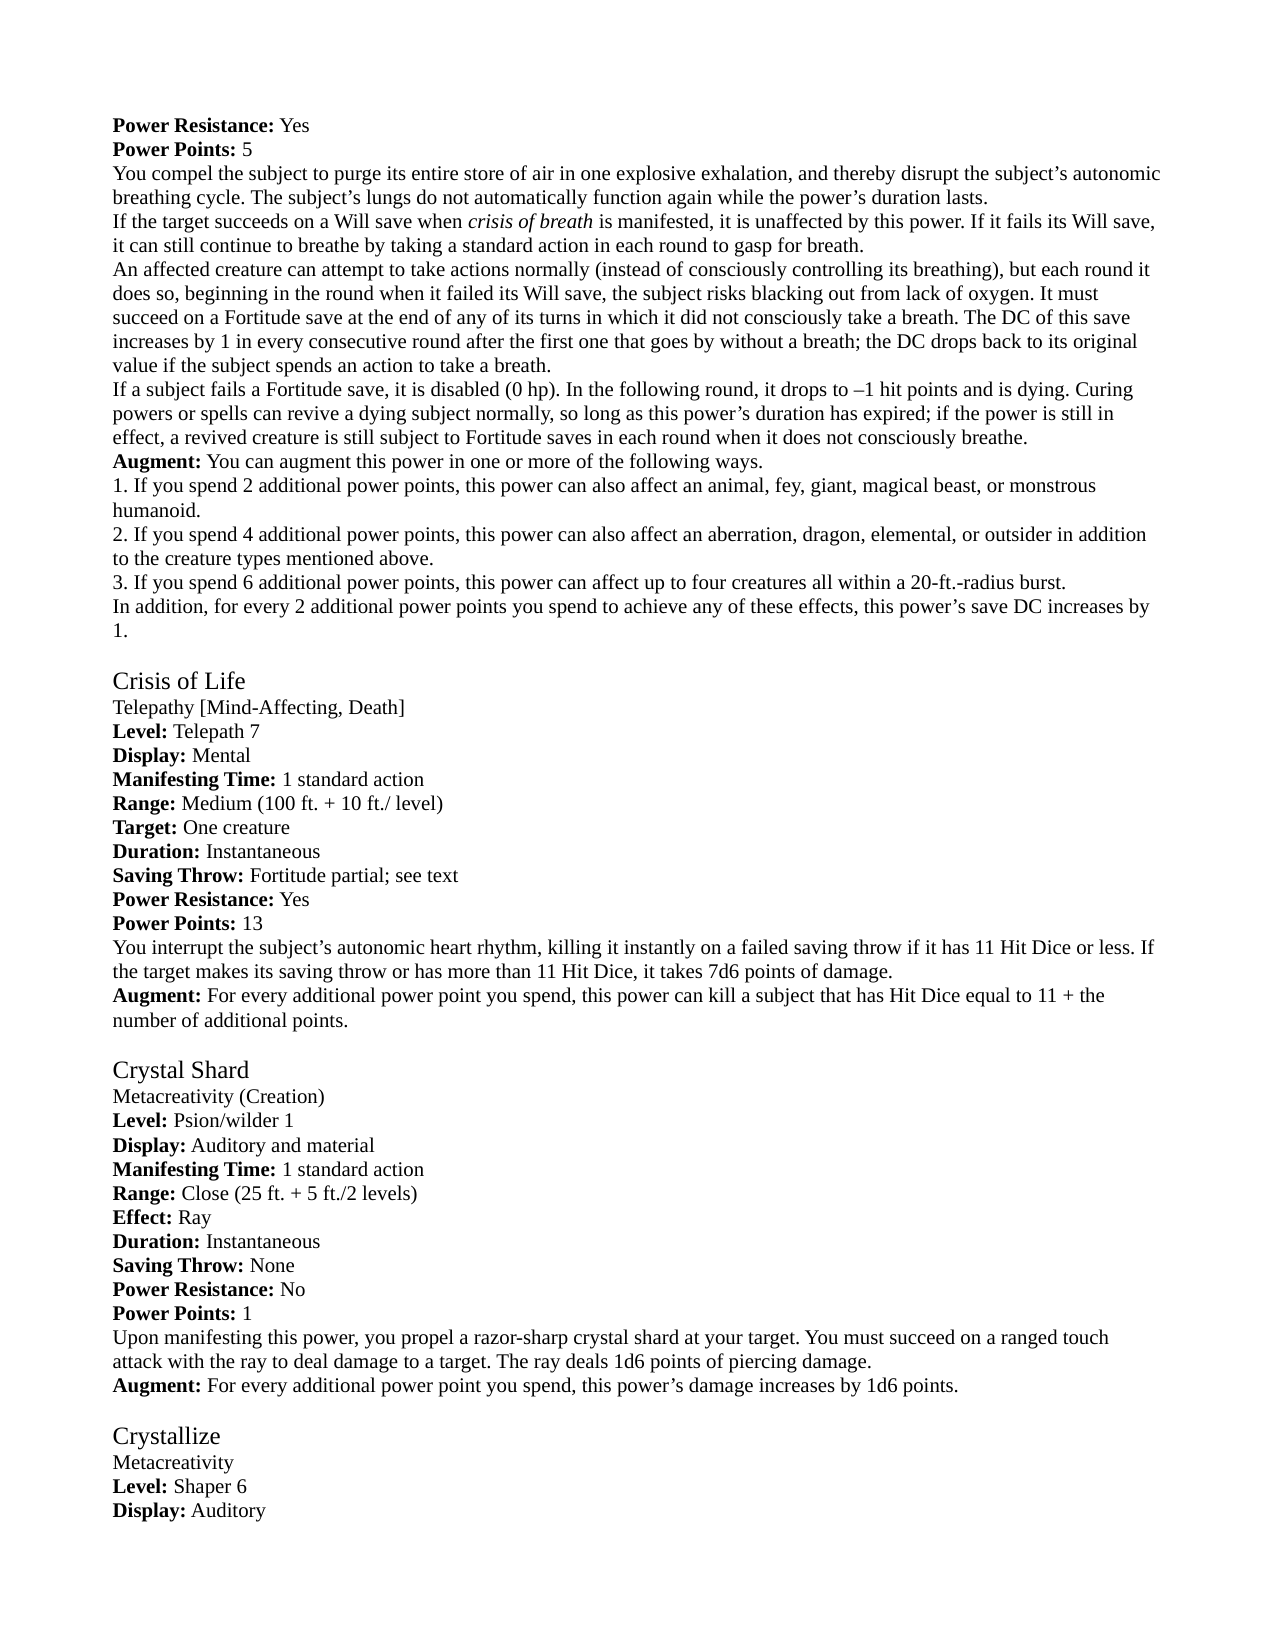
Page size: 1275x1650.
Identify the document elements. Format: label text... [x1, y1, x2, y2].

text Power Points: 13 [112, 911, 1162, 935]
text Display: Auditory and material [112, 1132, 1162, 1157]
text Display: Mental [112, 743, 1162, 767]
text In addition, for every 2 additional power points you spend to achieve any of these effects, this power’s save DC increases by 1. [112, 594, 1162, 642]
text Level: Shaper 6 [112, 1474, 1162, 1498]
subtitle Crystal Shard [112, 1056, 1162, 1084]
text Level: Telepath 7 [112, 719, 1162, 743]
text Power Resistance: No [112, 1277, 1162, 1301]
text Saving Throw: None [112, 1253, 1162, 1277]
text Power Resistance: Yes [112, 887, 1162, 911]
text Upon manifesting this power, you propel a razor-sharp crystal shard at your target. You must succeed on a ranged touch attack with the ray to deal damage to a target. The ray deals 1d6 points of piercing damage. [112, 1325, 1162, 1373]
subtitle Crisis of Life [112, 666, 1162, 695]
text Duration: Instantaneous [112, 1229, 1162, 1253]
text Metacreativity [112, 1450, 1162, 1474]
text 1. If you spend 2 additional power points, this power can also affect an animal, fey, giant, magical beast, or monstrous humanoid. [112, 473, 1162, 522]
text Range: Medium (100 ft. + 10 ft./ level) [112, 791, 1162, 815]
text Power Resistance: Yes [112, 112, 1162, 137]
text Manifesting Time: 1 standard action [112, 1157, 1162, 1181]
text An affected creature can attempt to take actions normally (instead of consciously controlling its breathing), but each round it does so, beginning in the round when it failed its Will save, the subject risks blacking out from lack of oxygen. It must succeed on a Fortitude save at the end of any of its turns in which it did not consciously take a breath. The DC of this save increases by 1 in every consecutive round after the first one that goes by without a breath; the DC drops back to its original value if the subject spends an action to take a breath. [112, 257, 1162, 377]
text Power Points: 5 [112, 137, 1162, 161]
text Manifesting Time: 1 standard action [112, 767, 1162, 791]
text Saving Throw: Fortitude partial; see text [112, 863, 1162, 887]
text Effect: Ray [112, 1205, 1162, 1229]
subtitle Crystallize [112, 1421, 1162, 1450]
text Augment: For every additional power point you spend, this power’s damage increases by 1d6 points. [112, 1373, 1162, 1397]
text Level: Psion/wilder 1 [112, 1108, 1162, 1132]
text Range: Close (25 ft. + 5 ft./2 levels) [112, 1181, 1162, 1205]
text Augment: You can augment this power in one or more of the following ways. [112, 449, 1162, 473]
text If a subject fails a Fortitude save, it is disabled (0 hp). In the following round, it drops to –1 hit points and is dying. Curing powers or spells can revive a dying subject normally, so long as this power’s duration has expired; if the power is still in effect, a revived creature is still subject to Fortitude saves in each round when it does not consciously breathe. [112, 377, 1162, 449]
text You interrupt the subject’s autonomic heart rhythm, killing it instantly on a failed saving throw if it has 11 Hit Dice or less. If the target makes its saving throw or has more than 11 Hit Dice, it takes 7d6 points of damage. [112, 935, 1162, 983]
text Augment: For every additional power point you spend, this power can kill a subject that has Hit Dice equal to 11 + the number of additional points. [112, 983, 1162, 1032]
text You compel the subject to purge its entire store of air in one explosive exhalation, and thereby disrupt the subject’s autonomic breathing cycle. The subject’s lungs do not automatically function again while the power’s duration lasts. [112, 161, 1162, 209]
text Display: Auditory [112, 1498, 1162, 1522]
text If the target succeeds on a Will save when crisis of breath is manifested, it is unaffected by this power. If it fails its Will save, it can still continue to breathe by taking a standard action in each round to gasp for breath. [112, 209, 1162, 257]
text Target: One creature [112, 815, 1162, 839]
text Power Points: 1 [112, 1301, 1162, 1325]
text Metacreativity (Creation) [112, 1084, 1162, 1108]
text Duration: Instantaneous [112, 839, 1162, 863]
text 2. If you spend 4 additional power points, this power can also affect an aberration, dragon, elemental, or outsider in addition to the creature types mentioned above. [112, 522, 1162, 570]
text 3. If you spend 6 additional power points, this power can affect up to four creatures all within a 20-ft.-radius burst. [112, 570, 1162, 594]
text Telepathy [Mind-Affecting, Death] [112, 695, 1162, 719]
